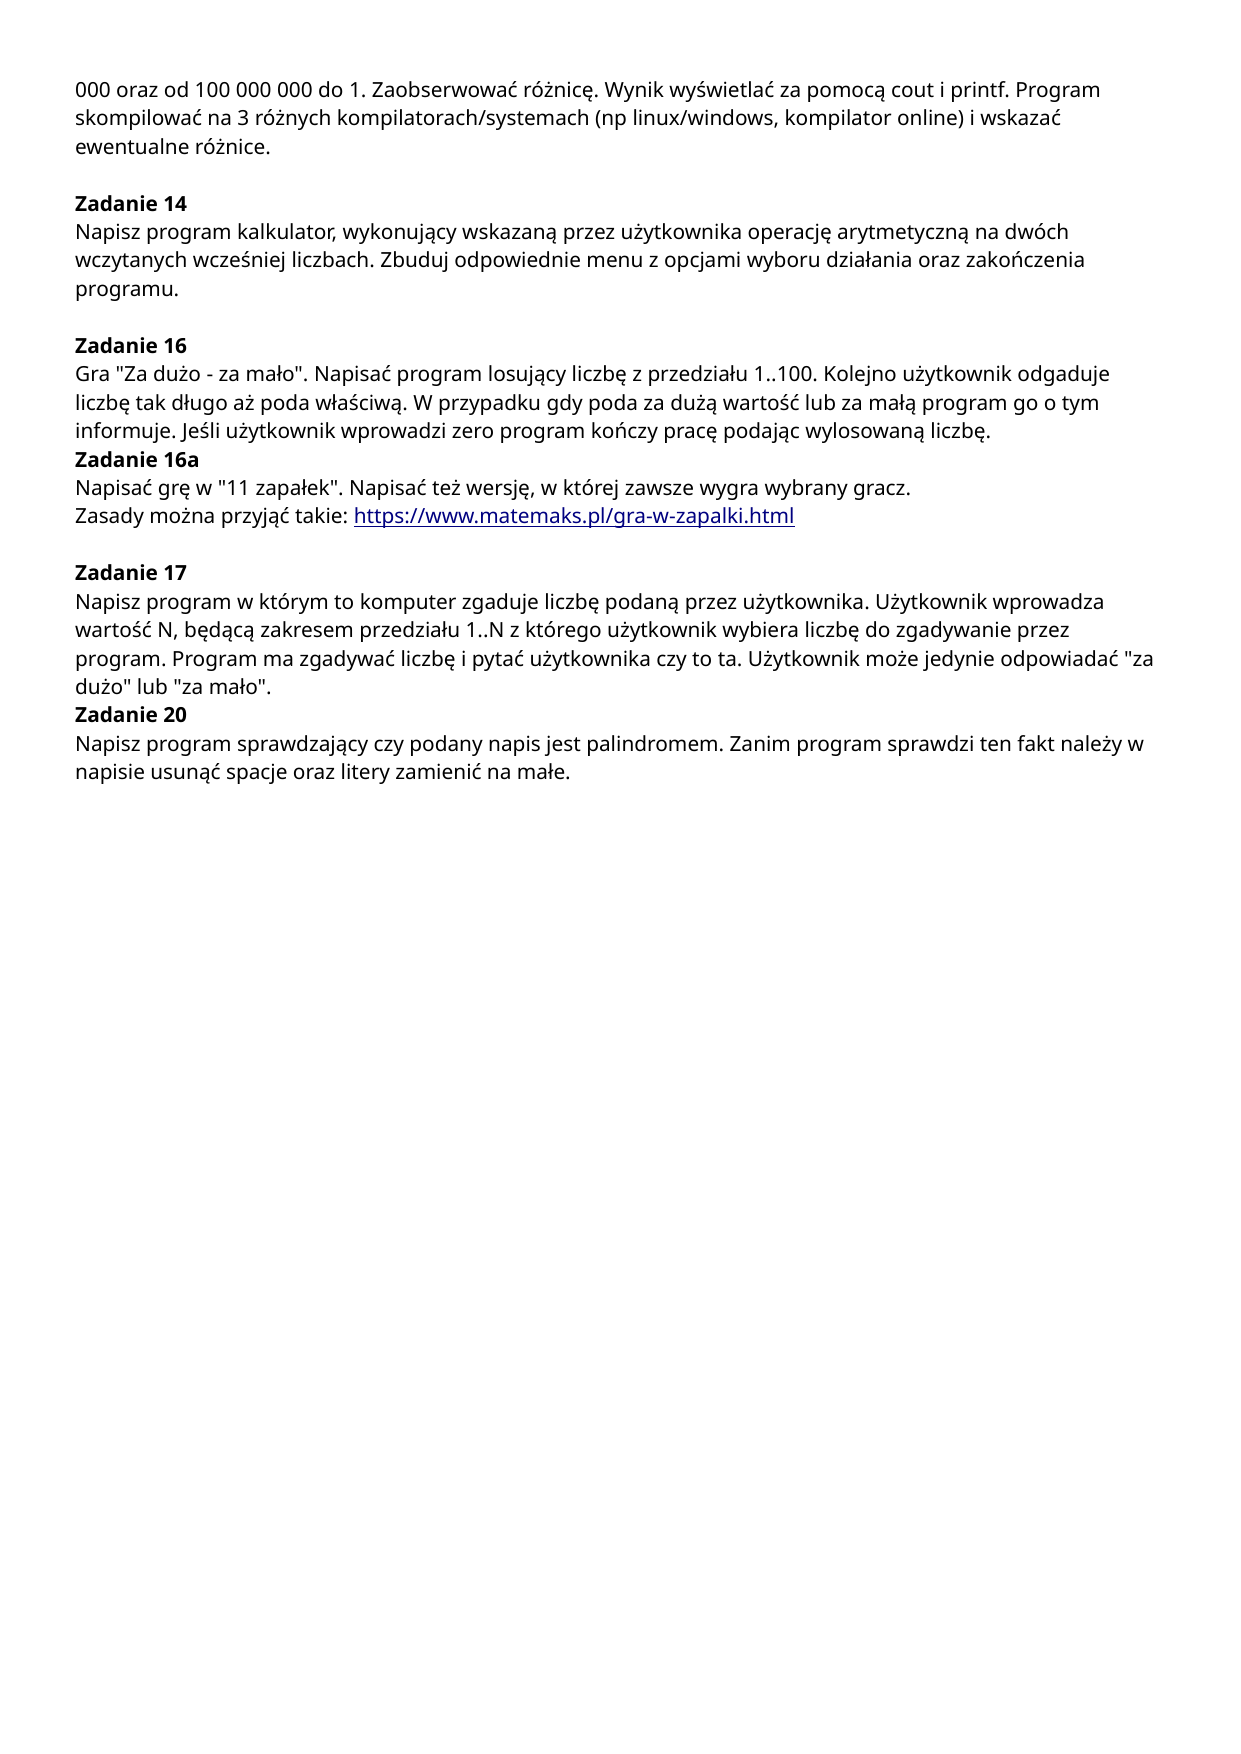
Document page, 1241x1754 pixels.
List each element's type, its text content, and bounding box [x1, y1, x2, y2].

text Zadanie 16a Napisać grę w "11 zapałek". Napisać też wersję, w której zawsze wygra wybrany gracz. Zasady można przyjąć takie: https://www.matemaks.pl/gra-w-zapalki.html Zadanie 17 Napisz program w którym to komputer zgaduje liczbę podaną przez użytkownika. Użytkownik wprowadza wartość N, będącą zakresem przedziału 1..N z którego użytkownik wybiera liczbę do zgadywanie przez program. Program ma zgadywać liczbę i pytać użytkownika czy to ta. Użytkownik może jedynie odpowiadać "za dużo" lub "za mało". [75, 445, 1165, 701]
text 000 oraz od 100 000 000 do 1. Zaobserwować różnicę. Wynik wyświetlać za pomocą cout i printf. Program skompilować na 3 różnych kompilatorach/systemach (np linux/windows, kompilator online) i wskazać ewentualne różnice. Zadanie 14 Napisz program kalkulator, wykonujący wskazaną przez użytkownika operację arytmetyczną na dwóch wczytanych wcześniej liczbach. Zbuduj odpowiednie menu z opcjami wyboru działania oraz zakończenia programu. Zadanie 16 Gra "Za dużo - za mało". Napisać program losujący liczbę z przedziału 1..100. Kolejno użytkownik odgaduje liczbę tak długo aż poda właściwą. W przypadku gdy poda za dużą wartość lub za małą program go o tym informuje. Jeśli użytkownik wprowadzi zero program kończy pracę podając wylosowaną liczbę. [75, 75, 1165, 445]
text Zadanie 20 Napisz program sprawdzający czy podany napis jest palindromem. Zanim program sprawdzi ten fakt należy w napisie usunąć spacje oraz litery zamienić na małe. [75, 701, 1165, 786]
